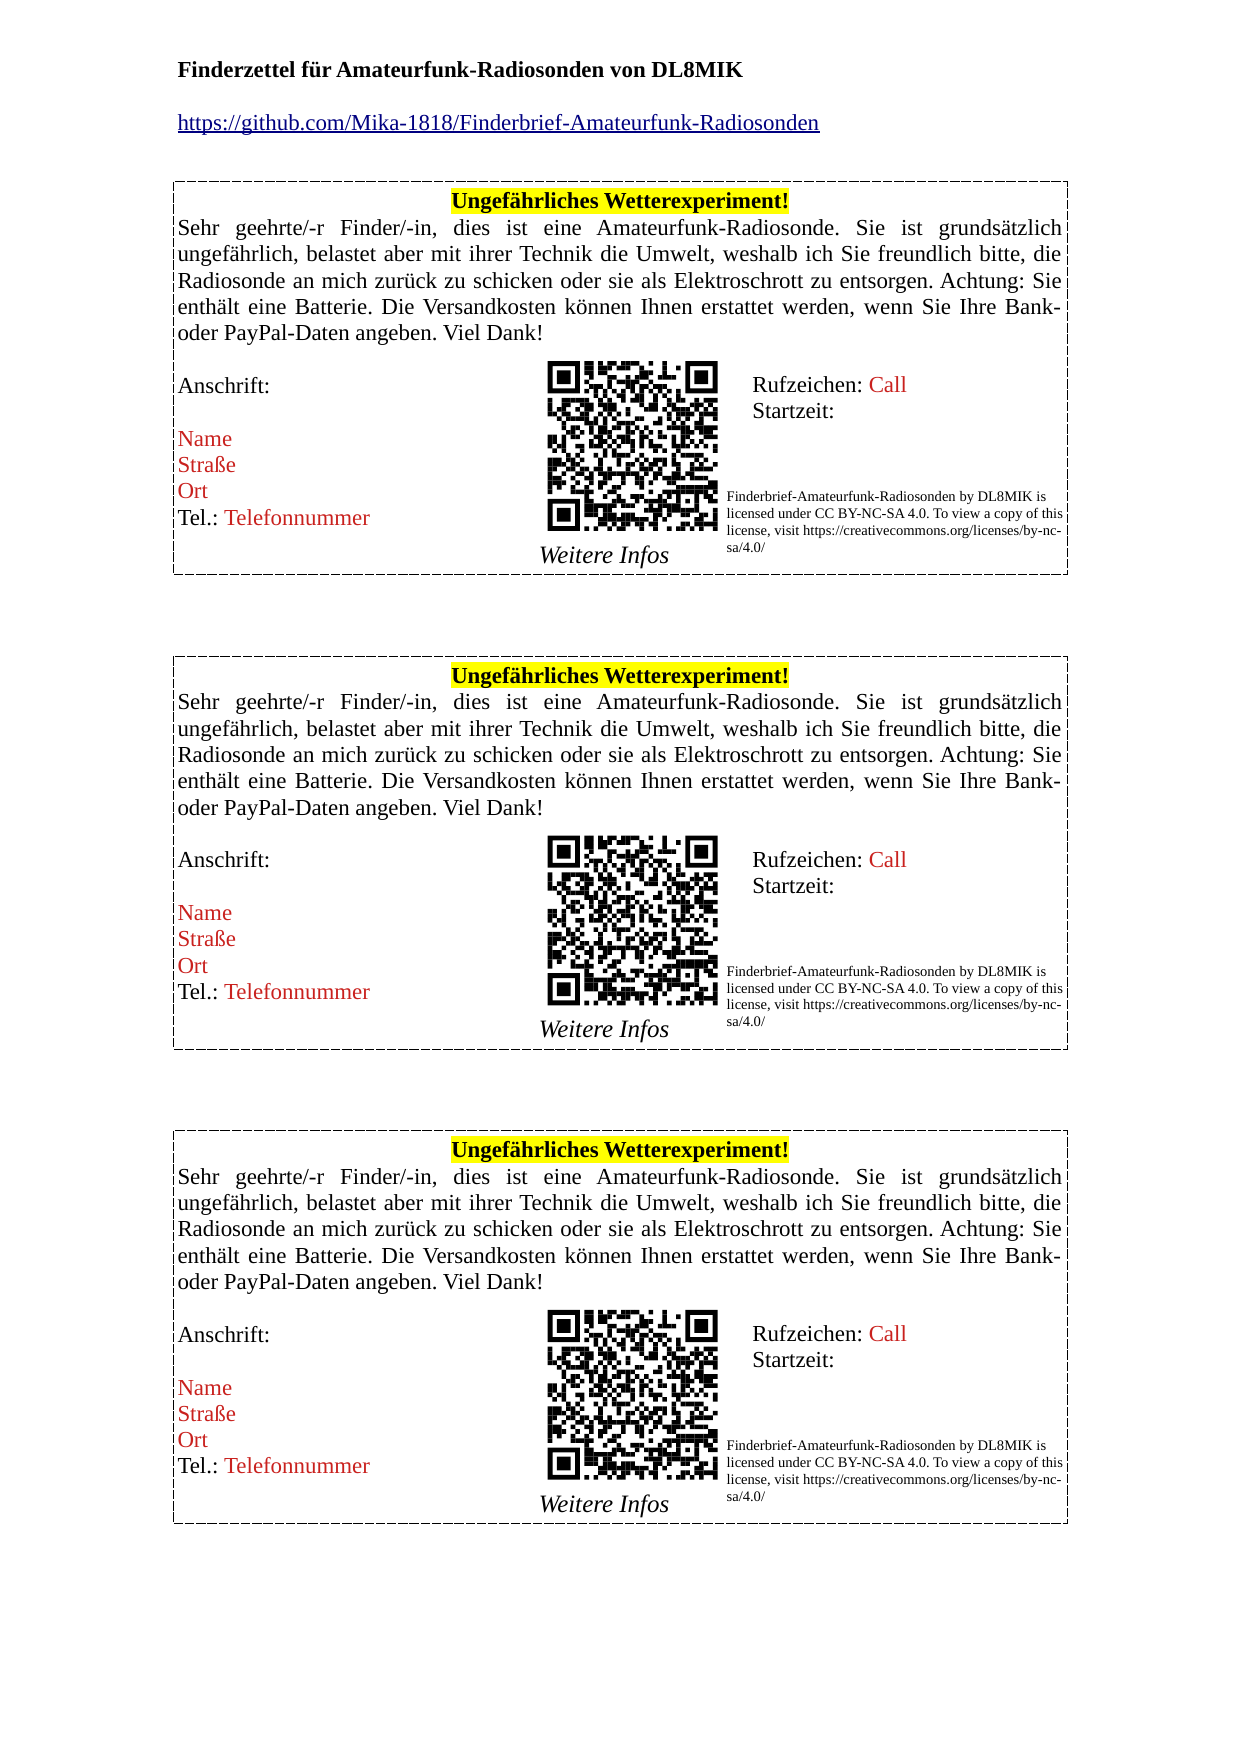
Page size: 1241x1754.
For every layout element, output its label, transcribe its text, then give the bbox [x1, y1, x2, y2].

text Ort [177, 952, 538, 978]
text Name [177, 425, 538, 451]
text Name [177, 899, 538, 926]
text Ungefährliches Wetterexperiment! [177, 662, 1063, 688]
text Straße [177, 926, 538, 952]
text Ort [177, 477, 538, 504]
text Weitere Infos [538, 1015, 727, 1043]
text Ungefährliches Wetterexperiment! [177, 188, 1063, 214]
text [727, 899, 1063, 926]
text Anschrift: [177, 372, 538, 398]
text Ungefährliches Wetterexperiment! [177, 1136, 1063, 1163]
text Ort [727, 477, 1063, 504]
text Anschrift: [727, 846, 1063, 873]
text Anschrift: [177, 846, 538, 873]
text [727, 1373, 1063, 1400]
text Sehr geehrte/-r Finder/-in, dies ist eine Amateurfunk-Radiosonde. Sie ist grundsätzlich ungefährlich, belastet aber mit ihrer Technik die Umwelt, weshalb ich Sie freundlich bitte, die Radiosonde an mich zurück zu schicken oder sie als Elektroschrott zu entsorgen. Achtung: Sie enthält eine Batterie. Die Versandkosten können Ihnen erstattet werden, wenn Sie Ihre Bank- oder PayPal-Daten angeben. Viel Dank! [177, 214, 1063, 346]
text Tel.: Telefonnummer [177, 978, 538, 1004]
text Tel.: Telefonnummer [727, 1453, 1063, 1479]
text Sehr geehrte/-r Finder/-in, dies ist eine Amateurfunk-Radiosonde. Sie ist grundsätzlich ungefährlich, belastet aber mit ihrer Technik die Umwelt, weshalb ich Sie freundlich bitte, die Radiosonde an mich zurück zu schicken oder sie als Elektroschrott zu entsorgen. Achtung: Sie enthält eine Batterie. Die Versandkosten können Ihnen erstattet werden, wenn Sie Ihre Bank- oder PayPal-Daten angeben. Viel Dank! [177, 688, 1063, 820]
text Tel.: Telefonnummer [727, 504, 1063, 530]
text Name [177, 1373, 538, 1400]
text Tel.: Telefonnummer [177, 504, 538, 530]
text Weitere Infos [538, 541, 727, 569]
text https://github.com/Mika-1818/Finderbrief-Amateurfunk-Radiosonden [177, 108, 1063, 135]
text Weitere Infos [538, 1489, 727, 1518]
text Tel.: Telefonnummer [177, 1453, 538, 1479]
text Straße [177, 1400, 538, 1426]
text [727, 451, 1063, 477]
text Ort [727, 1426, 1063, 1453]
text [727, 425, 1063, 451]
text Finderzettel für Amateurfunk-Radiosonden von DL8MIK [177, 56, 1063, 82]
text Anschrift: [177, 1321, 538, 1347]
text Sehr geehrte/-r Finder/-in, dies ist eine Amateurfunk-Radiosonde. Sie ist grundsätzlich ungefährlich, belastet aber mit ihrer Technik die Umwelt, weshalb ich Sie freundlich bitte, die Radiosonde an mich zurück zu schicken oder sie als Elektroschrott zu entsorgen. Achtung: Sie enthält eine Batterie. Die Versandkosten können Ihnen erstattet werden, wenn Sie Ihre Bank- oder PayPal-Daten angeben. Viel Dank! [177, 1163, 1063, 1294]
text Anschrift: [727, 1321, 1063, 1347]
text Ort [177, 1426, 538, 1453]
text [727, 926, 1063, 952]
text Anschrift: [727, 372, 1063, 398]
text Straße [177, 451, 538, 477]
text Ort [727, 952, 1063, 978]
text Tel.: Telefonnummer [727, 978, 1063, 1004]
text [727, 1400, 1063, 1426]
